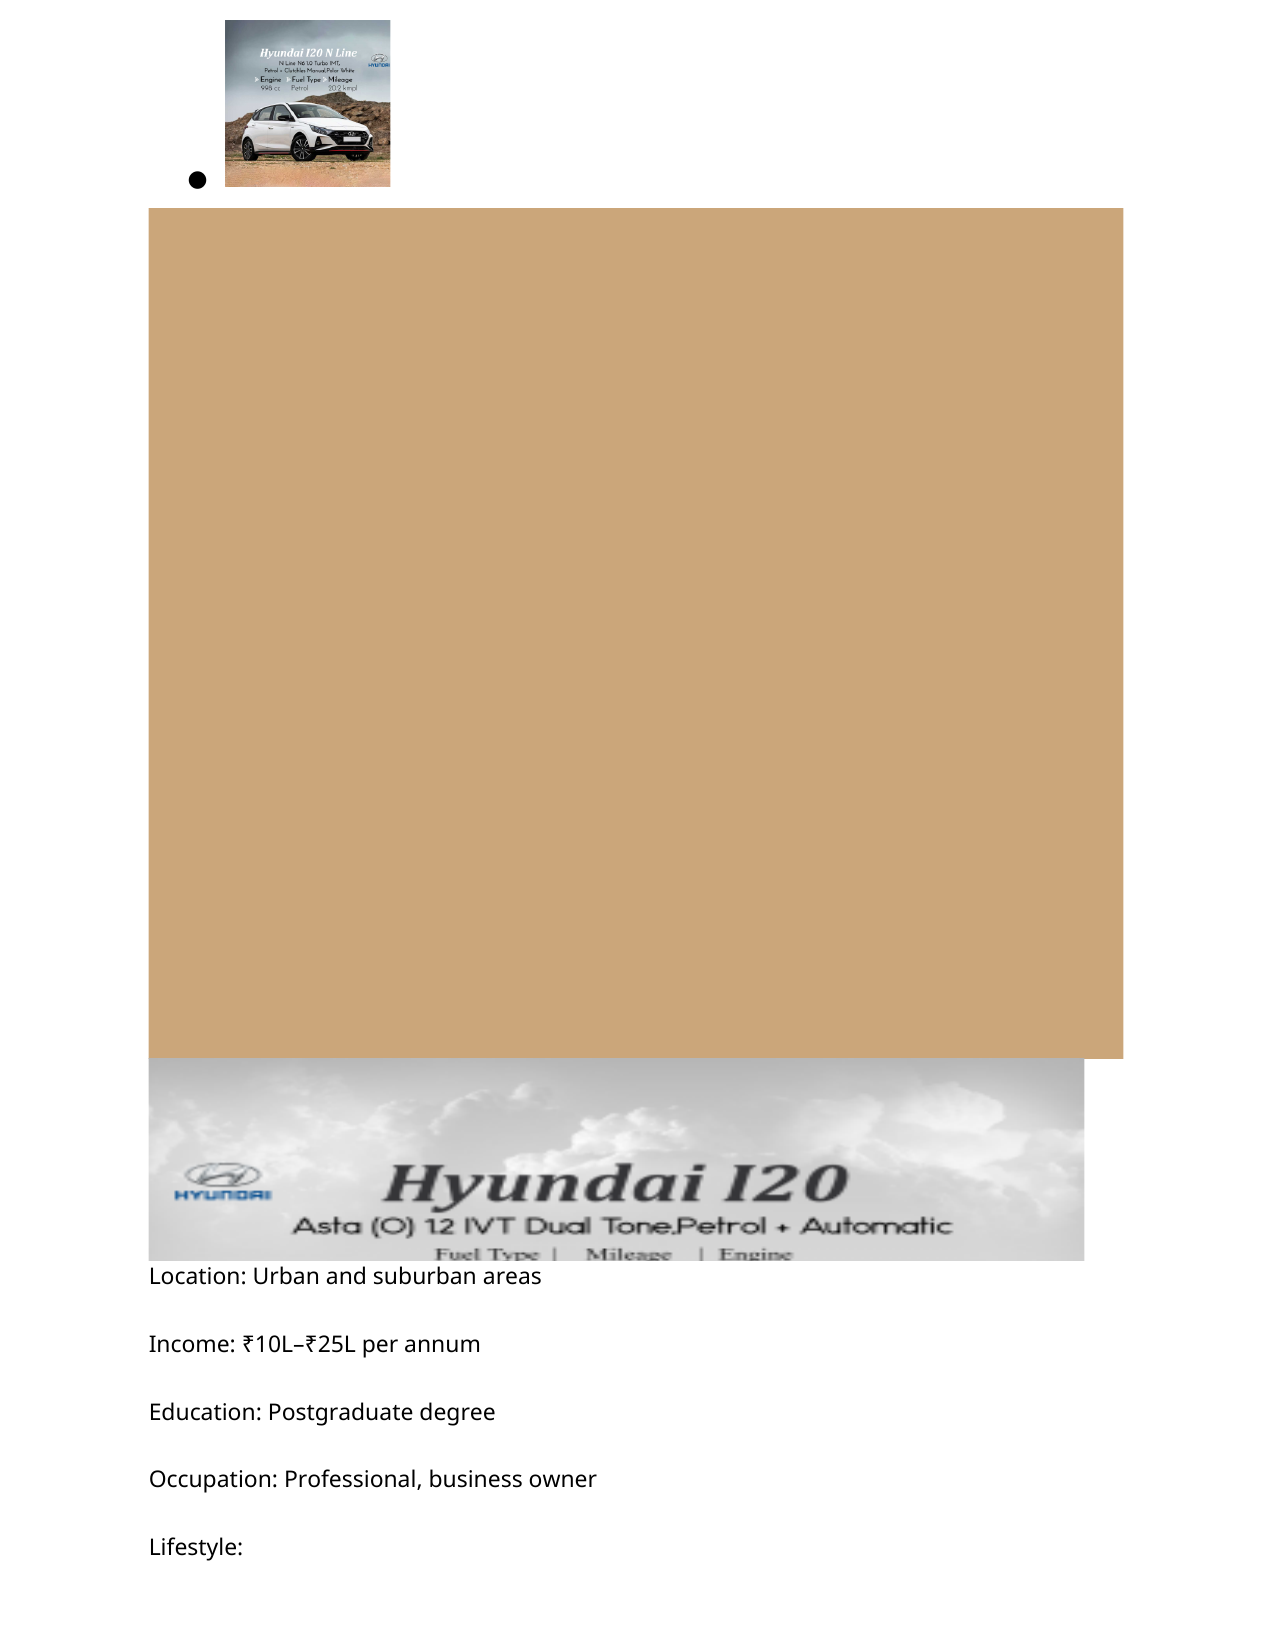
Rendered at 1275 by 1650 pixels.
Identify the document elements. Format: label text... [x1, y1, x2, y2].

text Lifestyle: [148, 1531, 1125, 1562]
text Occupation: Professional, business owner [148, 1463, 1125, 1494]
picture [148, 208, 1124, 1261]
text Location: Urban and suburban areas [148, 1260, 1125, 1291]
picture [225, 20, 391, 187]
text Education: Postgraduate degree [148, 1395, 1125, 1427]
text Income: ₹10L–₹25L per annum [148, 1328, 1125, 1359]
